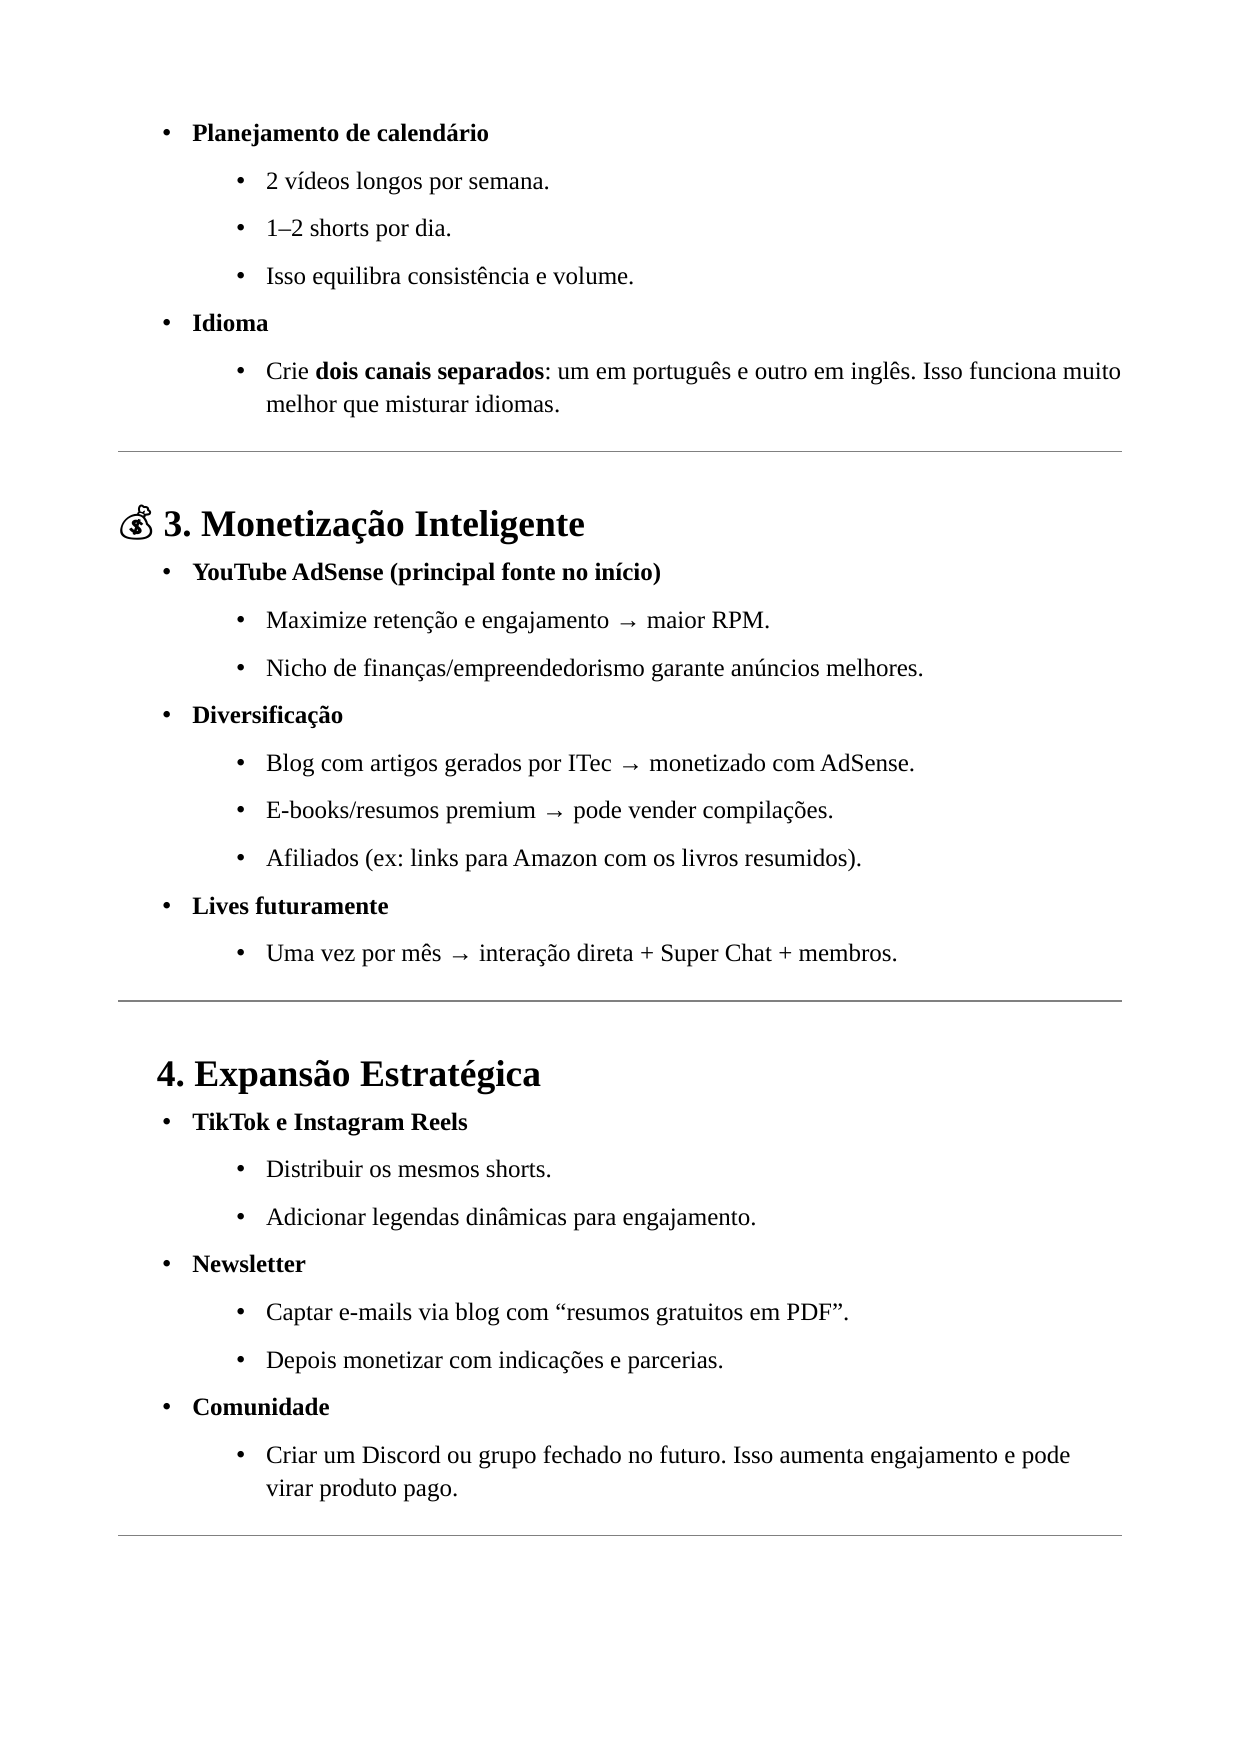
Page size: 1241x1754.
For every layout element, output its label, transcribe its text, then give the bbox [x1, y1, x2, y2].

list 2 vídeos longos por semana. [236, 166, 1122, 194]
list Idioma [162, 308, 1122, 337]
list TikTok e Instagram Reels [162, 1107, 1122, 1135]
list Blog com artigos gerados por ITec → monetizado com AdSense. [236, 748, 1122, 777]
list Lives futuramente [162, 891, 1122, 919]
list Maximize retenção e engajamento → maior RPM. [236, 605, 1122, 634]
list Diversificação [162, 700, 1122, 729]
list Criar um Discord ou grupo fechado no futuro. Isso aumenta engajamento e pode virar produto pago. [236, 1440, 1122, 1502]
list Captar e-mails via blog com “resumos gratuitos em PDF”. [236, 1297, 1122, 1326]
list Depois monetizar com indicações e parcerias. [236, 1345, 1122, 1373]
list Newsletter [162, 1249, 1122, 1278]
list Crie dois canais separados: um em português e outro em inglês. Isso funciona muito melhor que misturar idiomas. [236, 356, 1122, 418]
list Afiliados (ex: links para Amazon com os livros resumidos). [236, 843, 1122, 872]
list 1–2 shorts por dia. [236, 213, 1122, 242]
subtitle 💰 3. Monetização Inteligente [118, 502, 1122, 545]
list Comunidade [162, 1392, 1122, 1421]
list Isso equilibra consistência e volume. [236, 261, 1122, 290]
list Planejamento de calendário [162, 118, 1122, 147]
list Distribuir os mesmos shorts. [236, 1154, 1122, 1183]
list YouTube AdSense (principal fonte no início) [162, 557, 1122, 586]
list Nicho de finanças/empreendedorismo garante anúncios melhores. [236, 653, 1122, 681]
list Uma vez por mês → interação direta + Super Chat + membros. [236, 938, 1122, 967]
subtitle 🚀 4. Expansão Estratégica [118, 1051, 1122, 1094]
list Adicionar legendas dinâmicas para engajamento. [236, 1202, 1122, 1231]
list E-books/resumos premium → pode vender compilações. [236, 796, 1122, 824]
